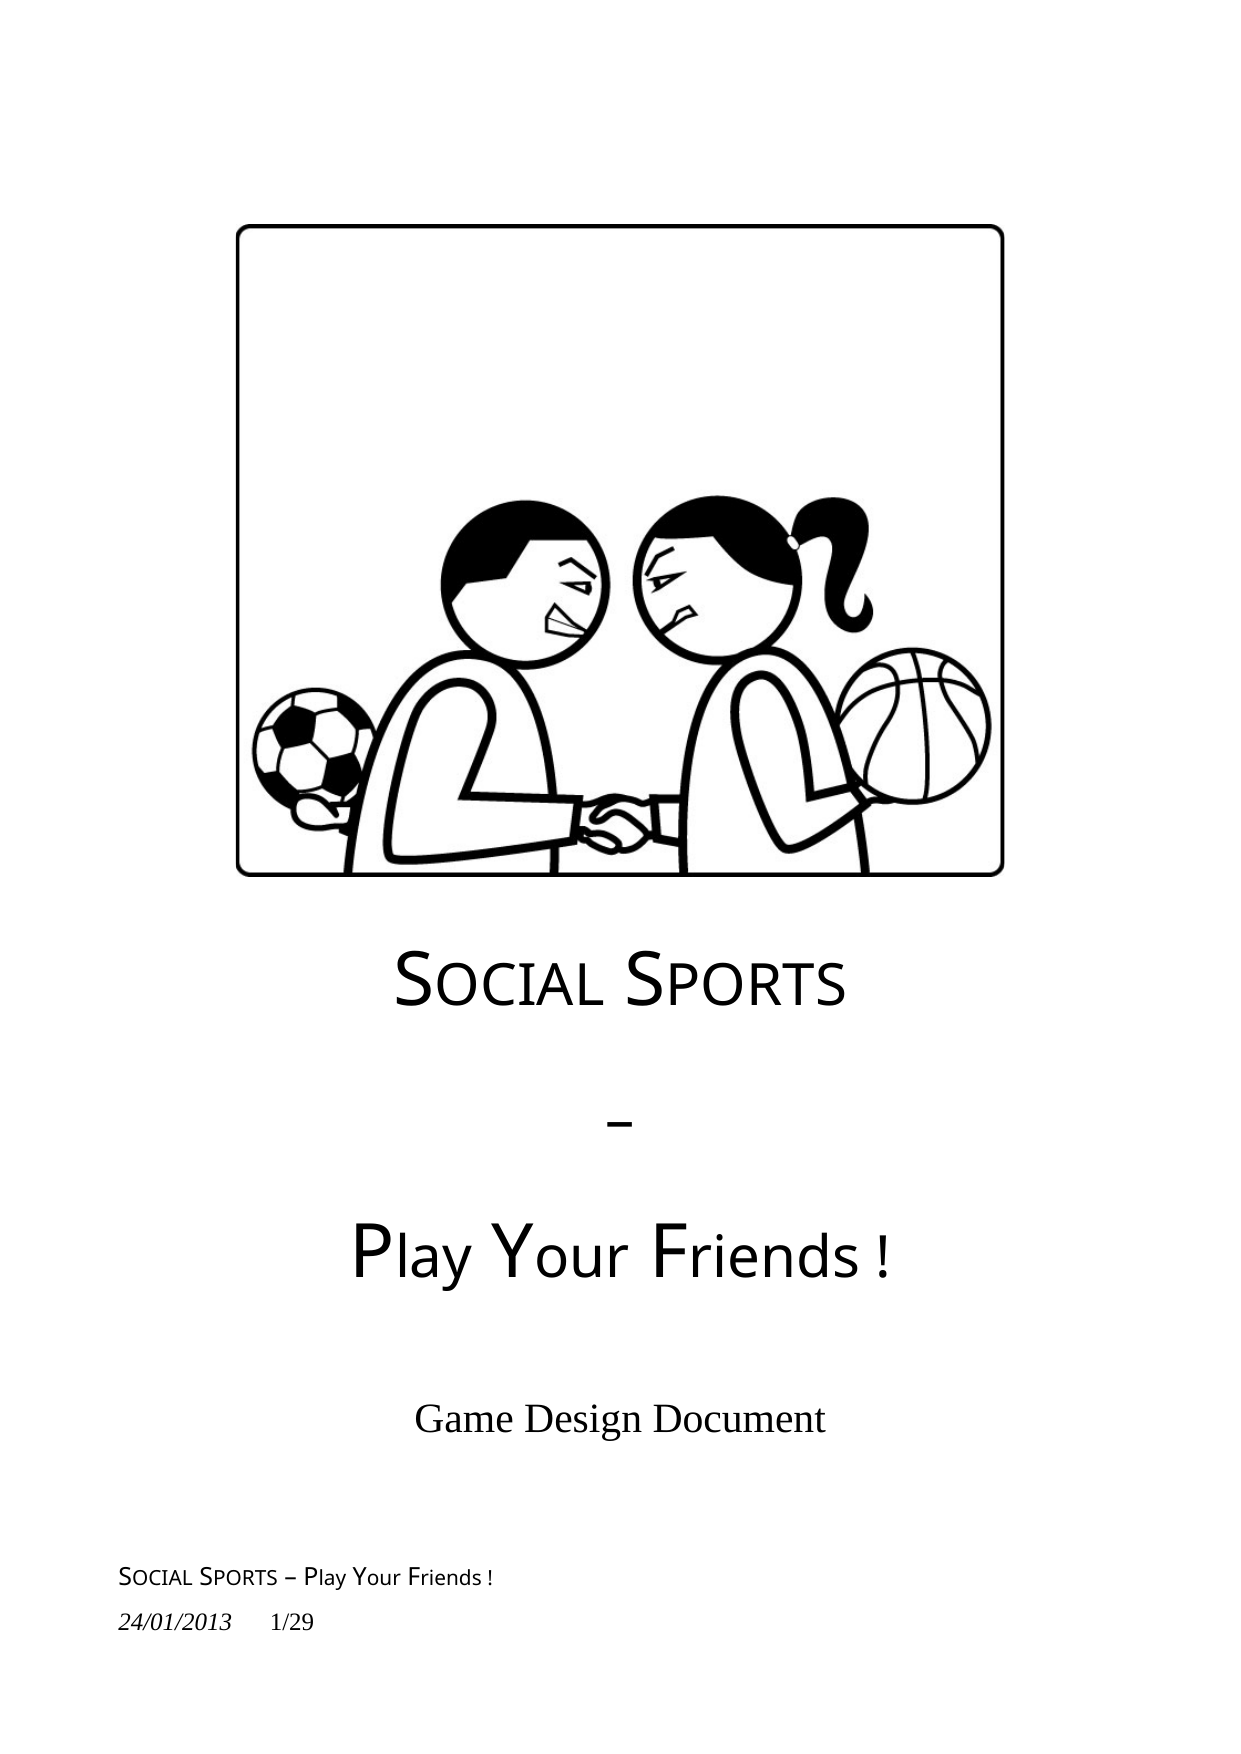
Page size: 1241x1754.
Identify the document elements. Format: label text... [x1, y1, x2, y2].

picture [235, 224, 1005, 877]
text Game Design Document [118, 1394, 1122, 1442]
text SOCIAL SPORTS [118, 925, 1122, 1027]
text – [118, 1078, 1122, 1158]
text Play Your Friends ! [118, 1197, 1122, 1299]
